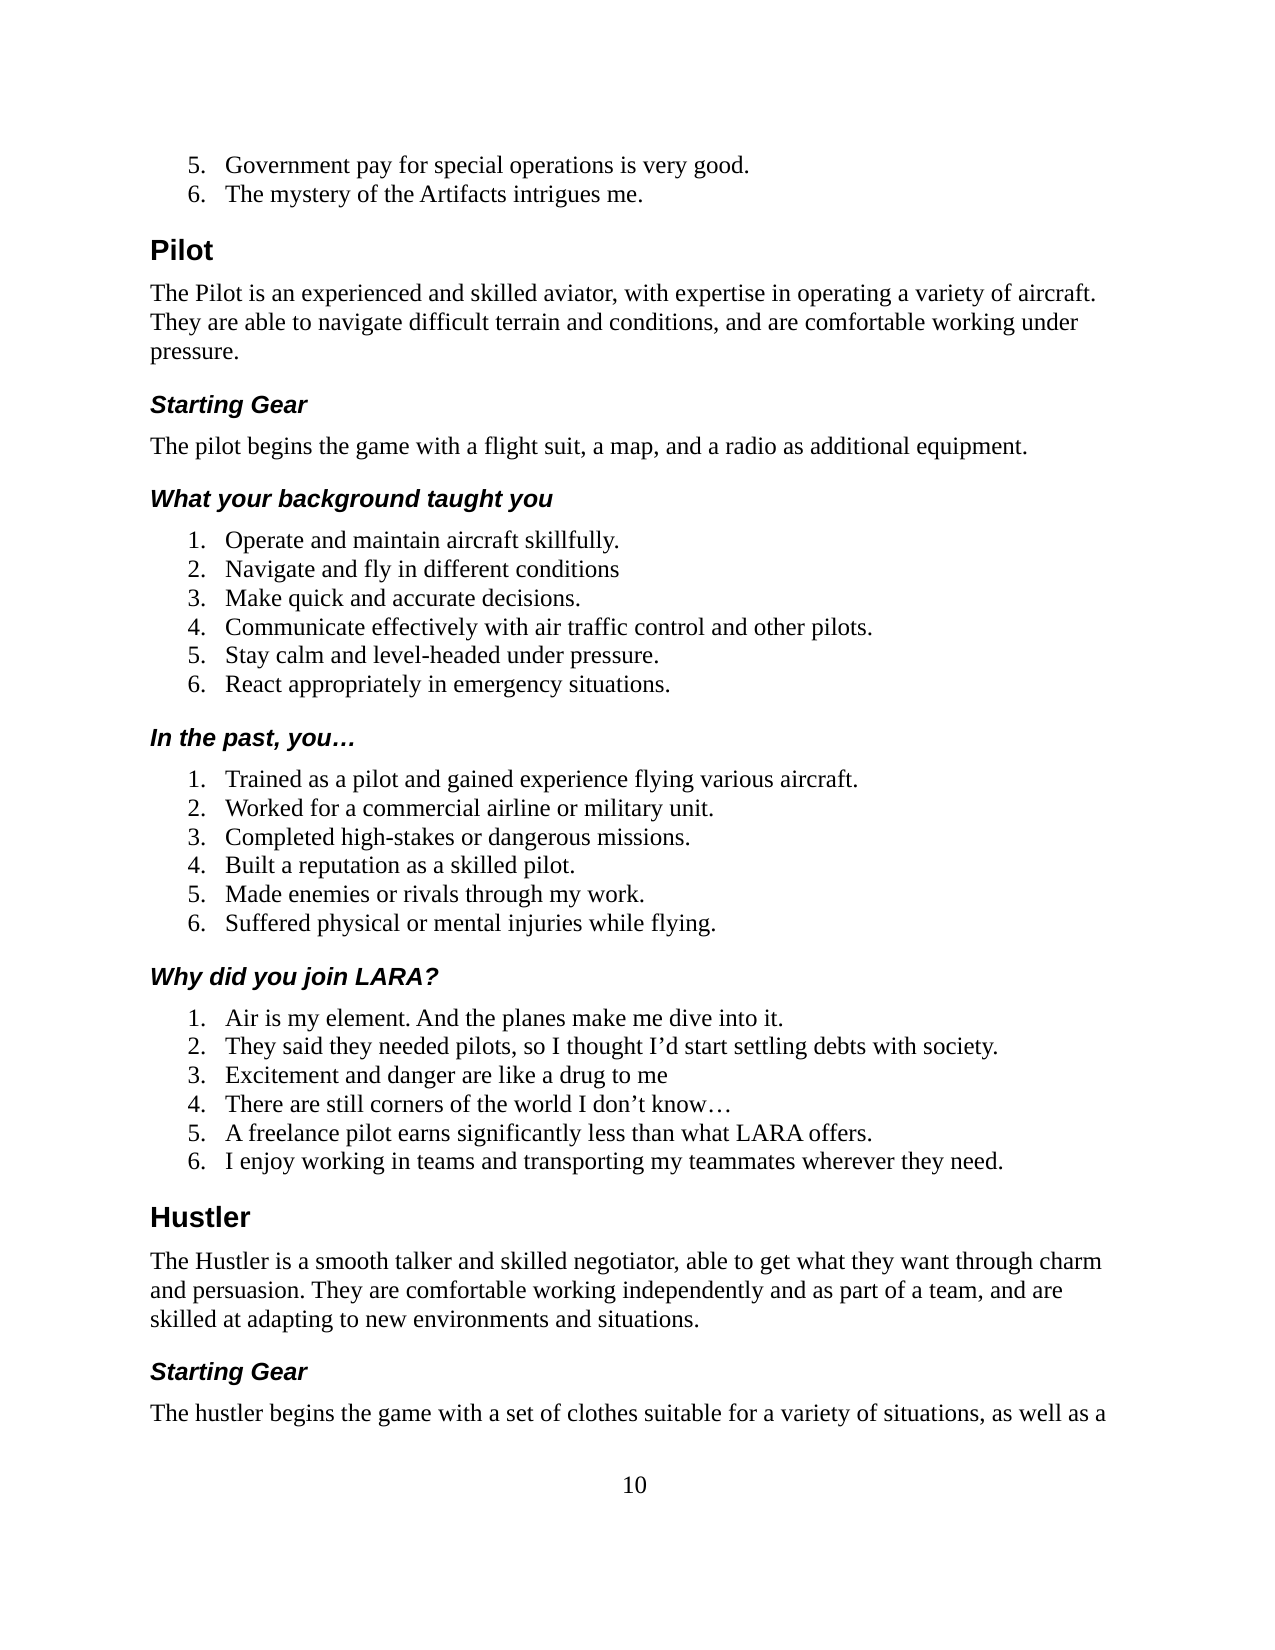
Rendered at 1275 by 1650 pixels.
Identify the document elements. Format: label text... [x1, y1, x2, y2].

subtitle Why did you join LARA? [150, 962, 1125, 990]
list I enjoy working in teams and transporting my teammates wherever they need. [187, 1146, 1125, 1175]
list React appropriately in emergency situations. [187, 669, 1125, 698]
subtitle Starting Gear [150, 390, 1125, 418]
text The Pilot is an experienced and skilled aviator, with expertise in operating a variety of aircraft. They are able to navigate difficult terrain and conditions, and are comfortable working under pressure. [150, 278, 1125, 365]
subtitle In the past, you… [150, 723, 1125, 752]
list A freelance pilot earns significantly less than what LARA offers. [187, 1118, 1125, 1146]
list Operate and maintain aircraft skillfully. [187, 526, 1125, 554]
list There are still corners of the world I don’t know… [187, 1089, 1125, 1118]
list Made enemies or rivals through my work. [187, 879, 1125, 908]
text The Hustler is a smooth talker and skilled negotiator, able to get what they want through charm and persuasion. They are comfortable working independently and as part of a team, and are skilled at adapting to new environments and situations. [150, 1246, 1125, 1332]
list Communicate effectively with air traffic control and other pilots. [187, 612, 1125, 641]
list Completed high-stakes or dangerous missions. [187, 822, 1125, 850]
list Stay calm and level-headed under pressure. [187, 641, 1125, 669]
text The pilot begins the game with a flight suit, a map, and a radio as additional equipment. [150, 431, 1125, 459]
list Built a reputation as a skilled pilot. [187, 850, 1125, 879]
subtitle Starting Gear [150, 1357, 1125, 1386]
subtitle Pilot [150, 232, 1125, 266]
subtitle What your background taught you [150, 484, 1125, 513]
list Excitement and danger are like a drug to me [187, 1060, 1125, 1089]
list Trained as a pilot and gained experience flying various aircraft. [187, 764, 1125, 793]
subtitle Hustler [150, 1200, 1125, 1234]
list Make quick and accurate decisions. [187, 583, 1125, 612]
list Navigate and fly in different conditions [187, 554, 1125, 583]
list Government pay for special operations is very good. [187, 150, 1125, 179]
list The mystery of the Artifacts intrigues me. [187, 179, 1125, 207]
text The hustler begins the game with a set of clothes suitable for a variety of situations, as well as a [150, 1398, 1125, 1427]
list Worked for a commercial airline or military unit. [187, 793, 1125, 822]
list They said they needed pilots, so I thought I’d start settling debts with society. [187, 1031, 1125, 1060]
list Air is my element. And the planes make me dive into it. [187, 1003, 1125, 1031]
list Suffered physical or mental injuries while flying. [187, 908, 1125, 937]
